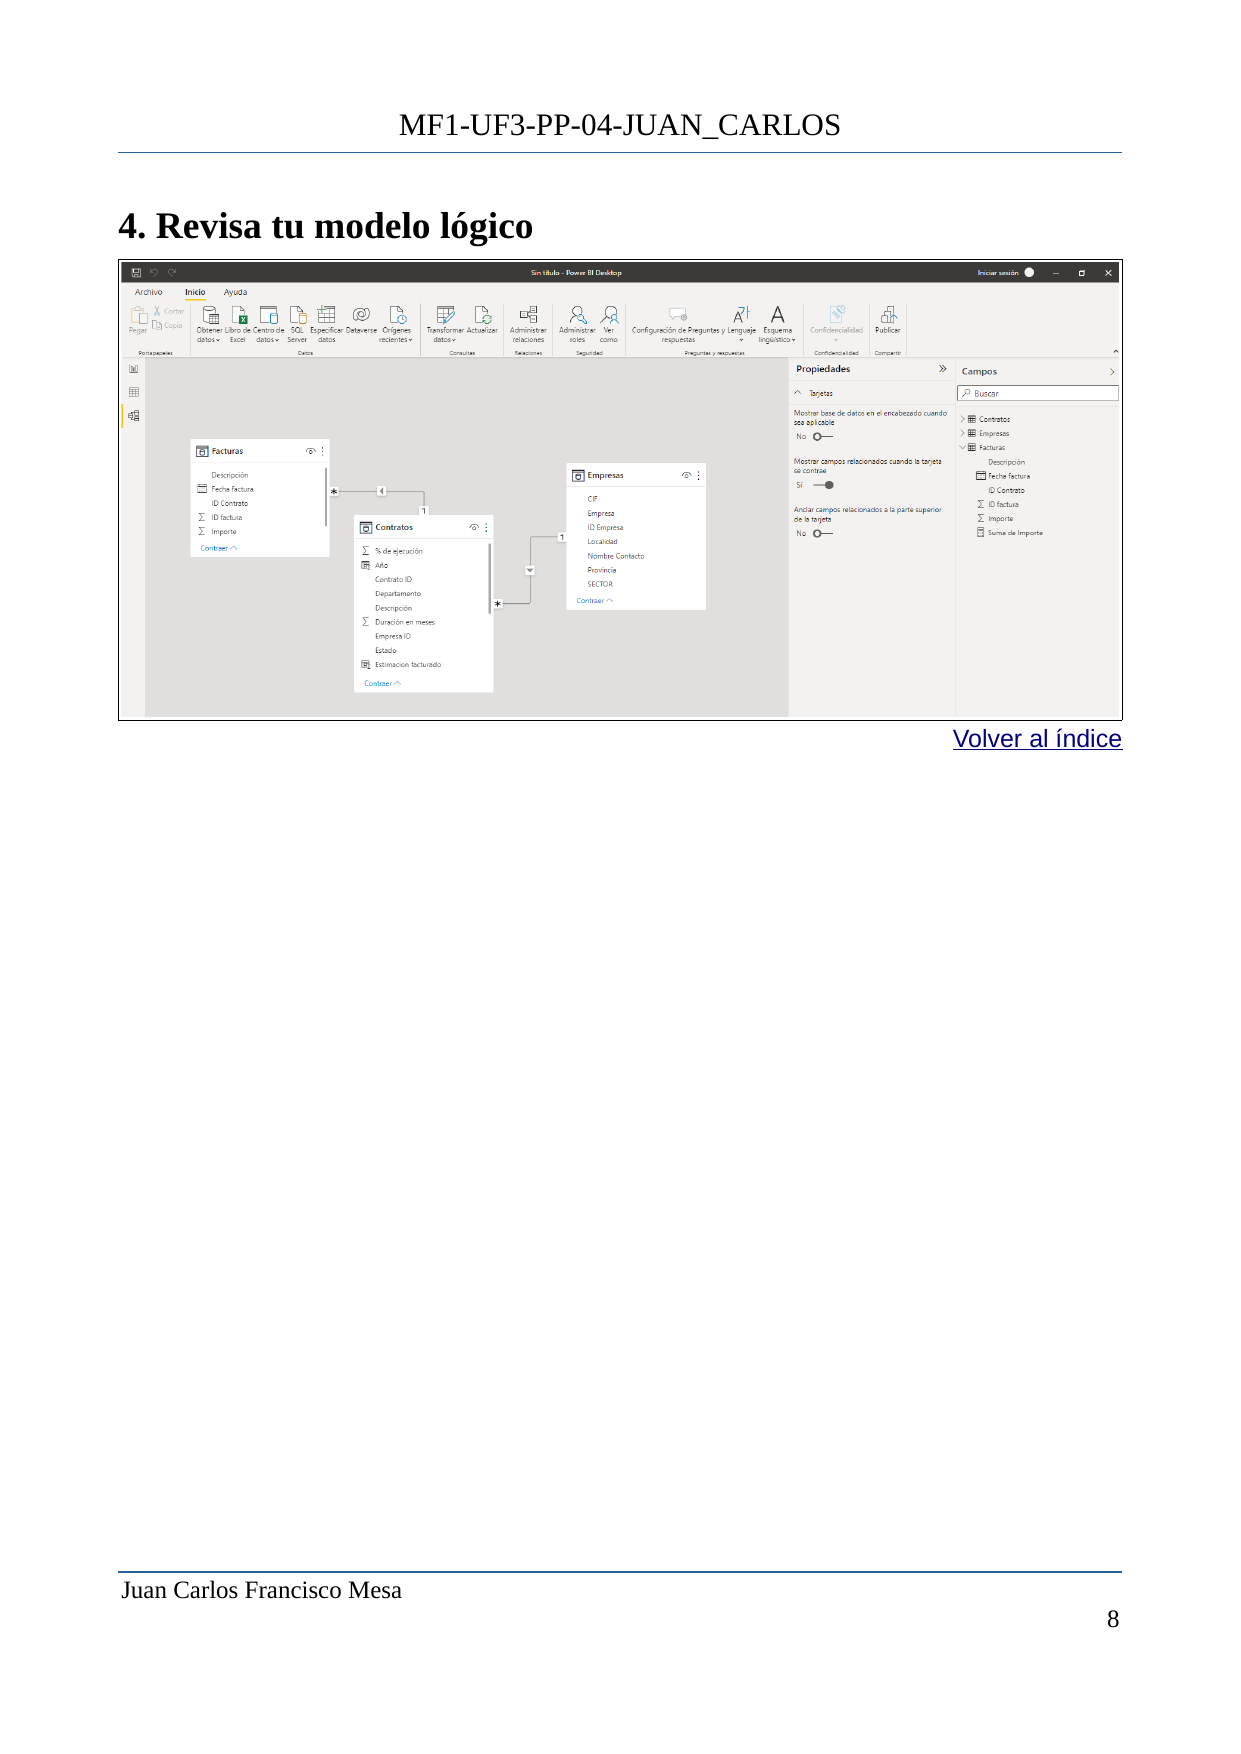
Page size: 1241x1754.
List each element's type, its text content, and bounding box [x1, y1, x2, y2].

picture [121, 262, 1119, 717]
text Volver al índice [118, 721, 1122, 753]
subtitle 4. Revisa tu modelo lógico [118, 204, 1122, 247]
text [119, 260, 1122, 720]
